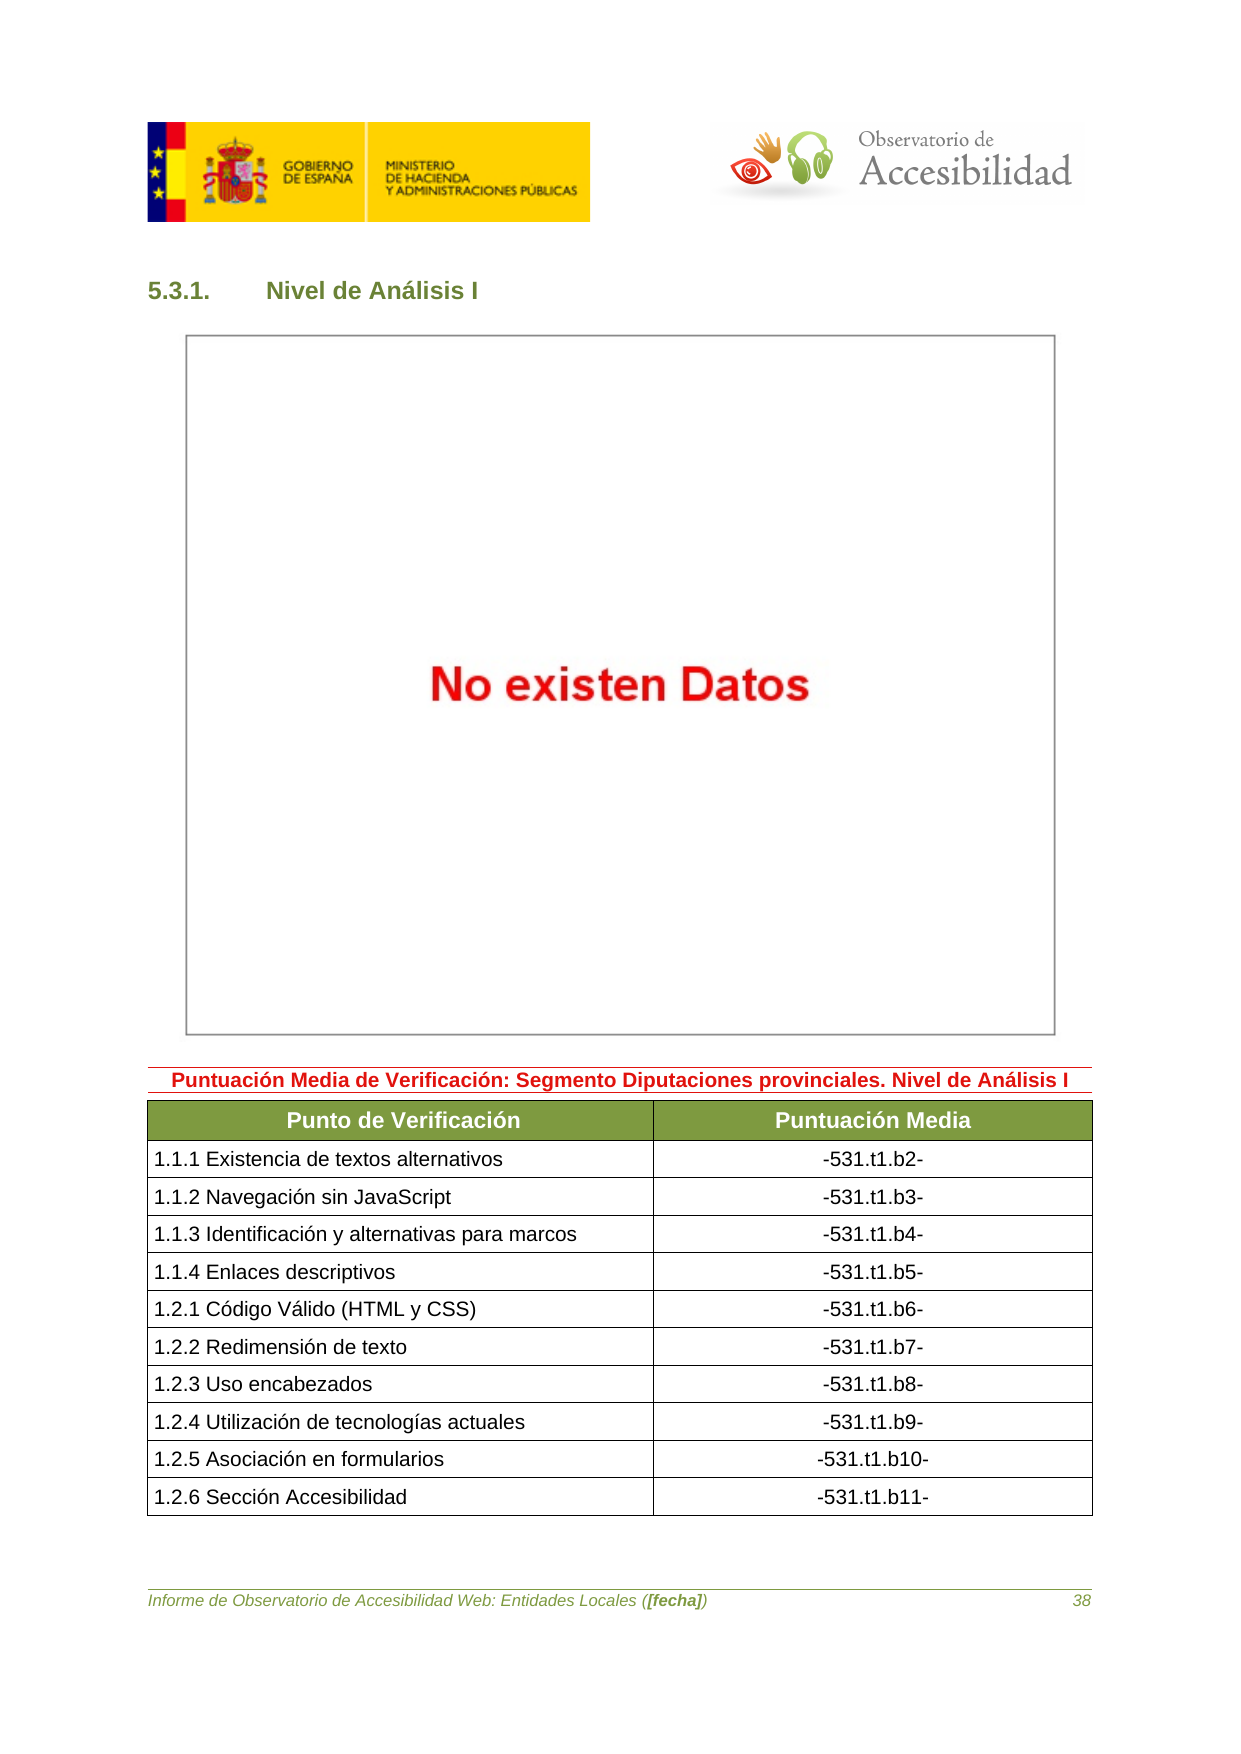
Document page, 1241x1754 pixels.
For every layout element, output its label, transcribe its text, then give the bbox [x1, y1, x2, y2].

table_cell 1.1.1 Existencia de textos alternativos [148, 1141, 653, 1177]
table_cell 1.2.6 Sección Accesibilidad [148, 1478, 653, 1515]
table_cell -531.t1.b4- [654, 1216, 1092, 1252]
table_cell -531.t1.b8- [654, 1366, 1092, 1402]
picture [710, 122, 1086, 205]
table_header Punto de Verificación [148, 1101, 653, 1140]
table_cell 1.2.1 Código Válido (HTML y CSS) [148, 1291, 653, 1327]
table_cell 1.2.4 Utilización de tecnologías actuales [148, 1403, 653, 1440]
table_cell 1.1.2 Navegación sin JavaScript [148, 1178, 653, 1215]
list Nivel de Análisis I [148, 276, 1092, 304]
table_cell -531.t1.b9- [654, 1403, 1092, 1440]
table_cell 1.2.5 Asociación en formularios [148, 1441, 653, 1477]
table_cell 1.2.3 Uso encabezados [148, 1366, 653, 1402]
picture [178, 332, 1062, 1042]
table_cell 1.1.3 Identificación y alternativas para marcos [148, 1216, 653, 1252]
table_cell -531.t1.b6- [654, 1291, 1092, 1327]
picture [147, 122, 591, 222]
table_cell -531.t1.b7- [654, 1328, 1092, 1365]
table_cell -531.t1.b5- [654, 1253, 1092, 1290]
table_cell -531.t1.b10- [654, 1441, 1092, 1477]
text Puntuación Media de Verificación: Segmento Diputaciones provinciales. Nivel de Análisis I [148, 1068, 1092, 1092]
table_cell 1.2.2 Redimensión de texto [148, 1328, 653, 1365]
table_cell -531.t1.b3- [654, 1178, 1092, 1215]
table_header Puntuación Media [654, 1101, 1092, 1140]
table_cell -531.t1.b2- [654, 1141, 1092, 1177]
table_cell -531.t1.b11- [654, 1478, 1092, 1515]
table_cell 1.1.4 Enlaces descriptivos [148, 1253, 653, 1290]
